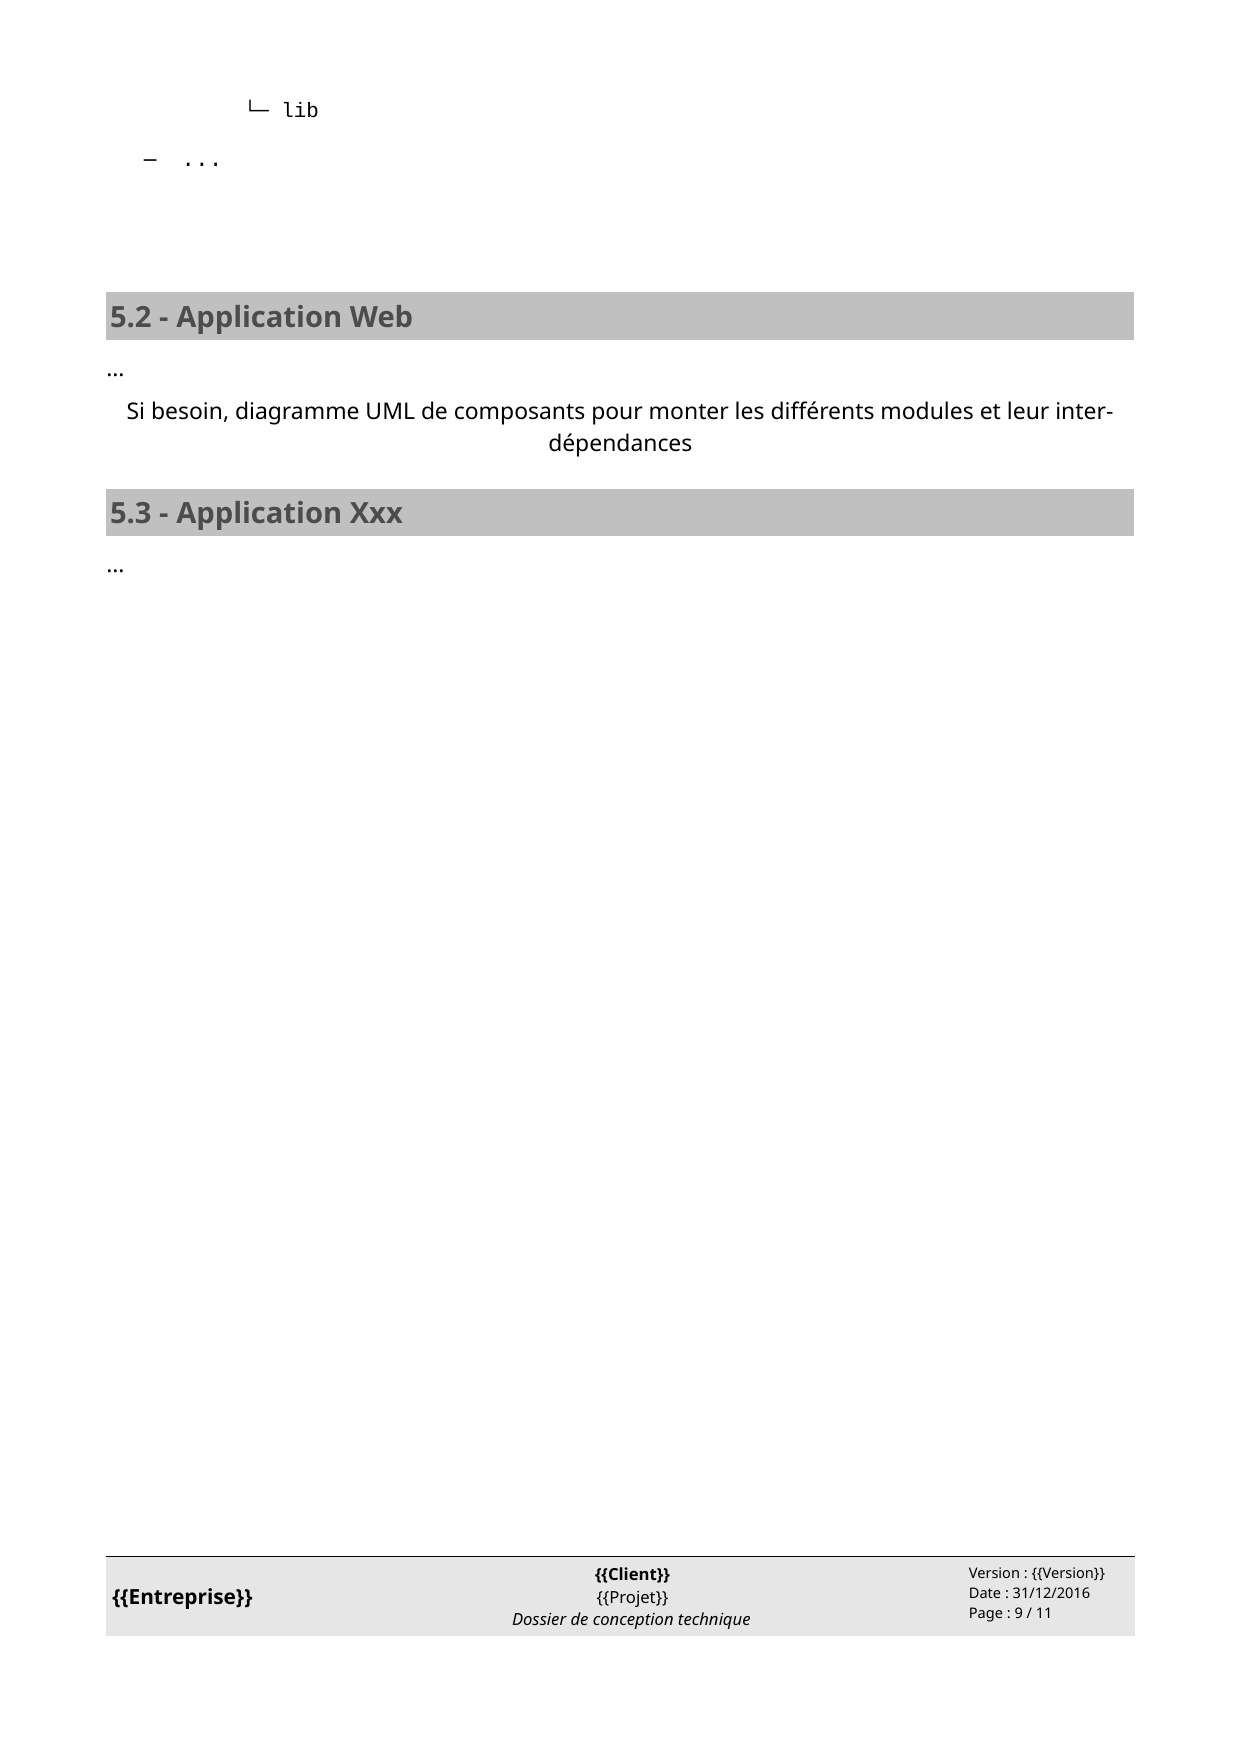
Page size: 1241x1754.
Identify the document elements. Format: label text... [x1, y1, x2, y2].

list └─ lib [144, 100, 1134, 148]
subtitle Application Web [107, 294, 1133, 339]
text … [106, 548, 1134, 579]
subtitle Application Xxx [107, 490, 1133, 535]
list ... [144, 148, 1134, 174]
text Si besoin, diagramme UML de composants pour monter les différents modules et leur inter-dépendances [106, 395, 1134, 458]
text … [106, 351, 1134, 383]
